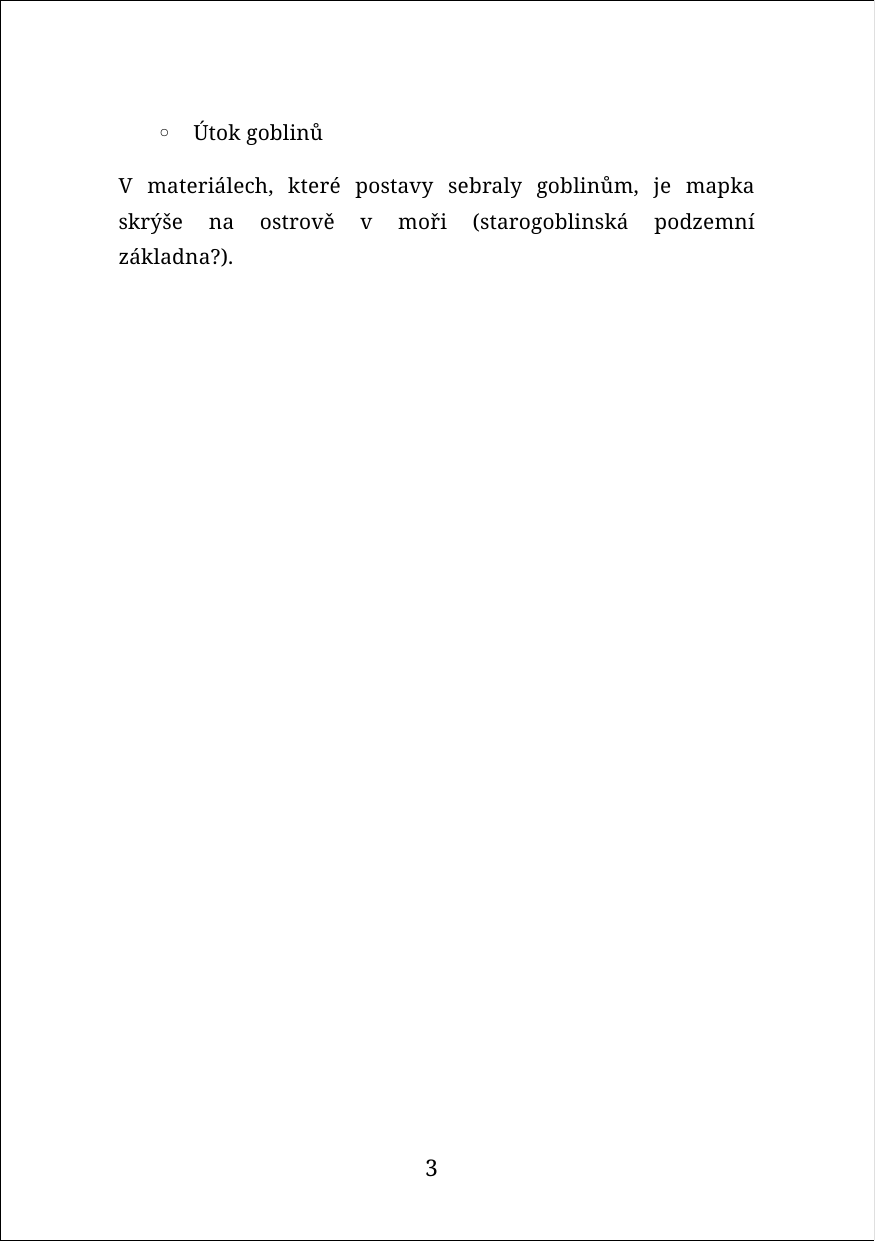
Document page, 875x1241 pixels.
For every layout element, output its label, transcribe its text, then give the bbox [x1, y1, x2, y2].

list Útok goblinů [156, 118, 756, 147]
text V materiálech, které postavy sebraly goblinům, je mapka skrýše na ostrově v moři (starogoblinská podzemní základna?). [118, 171, 756, 271]
